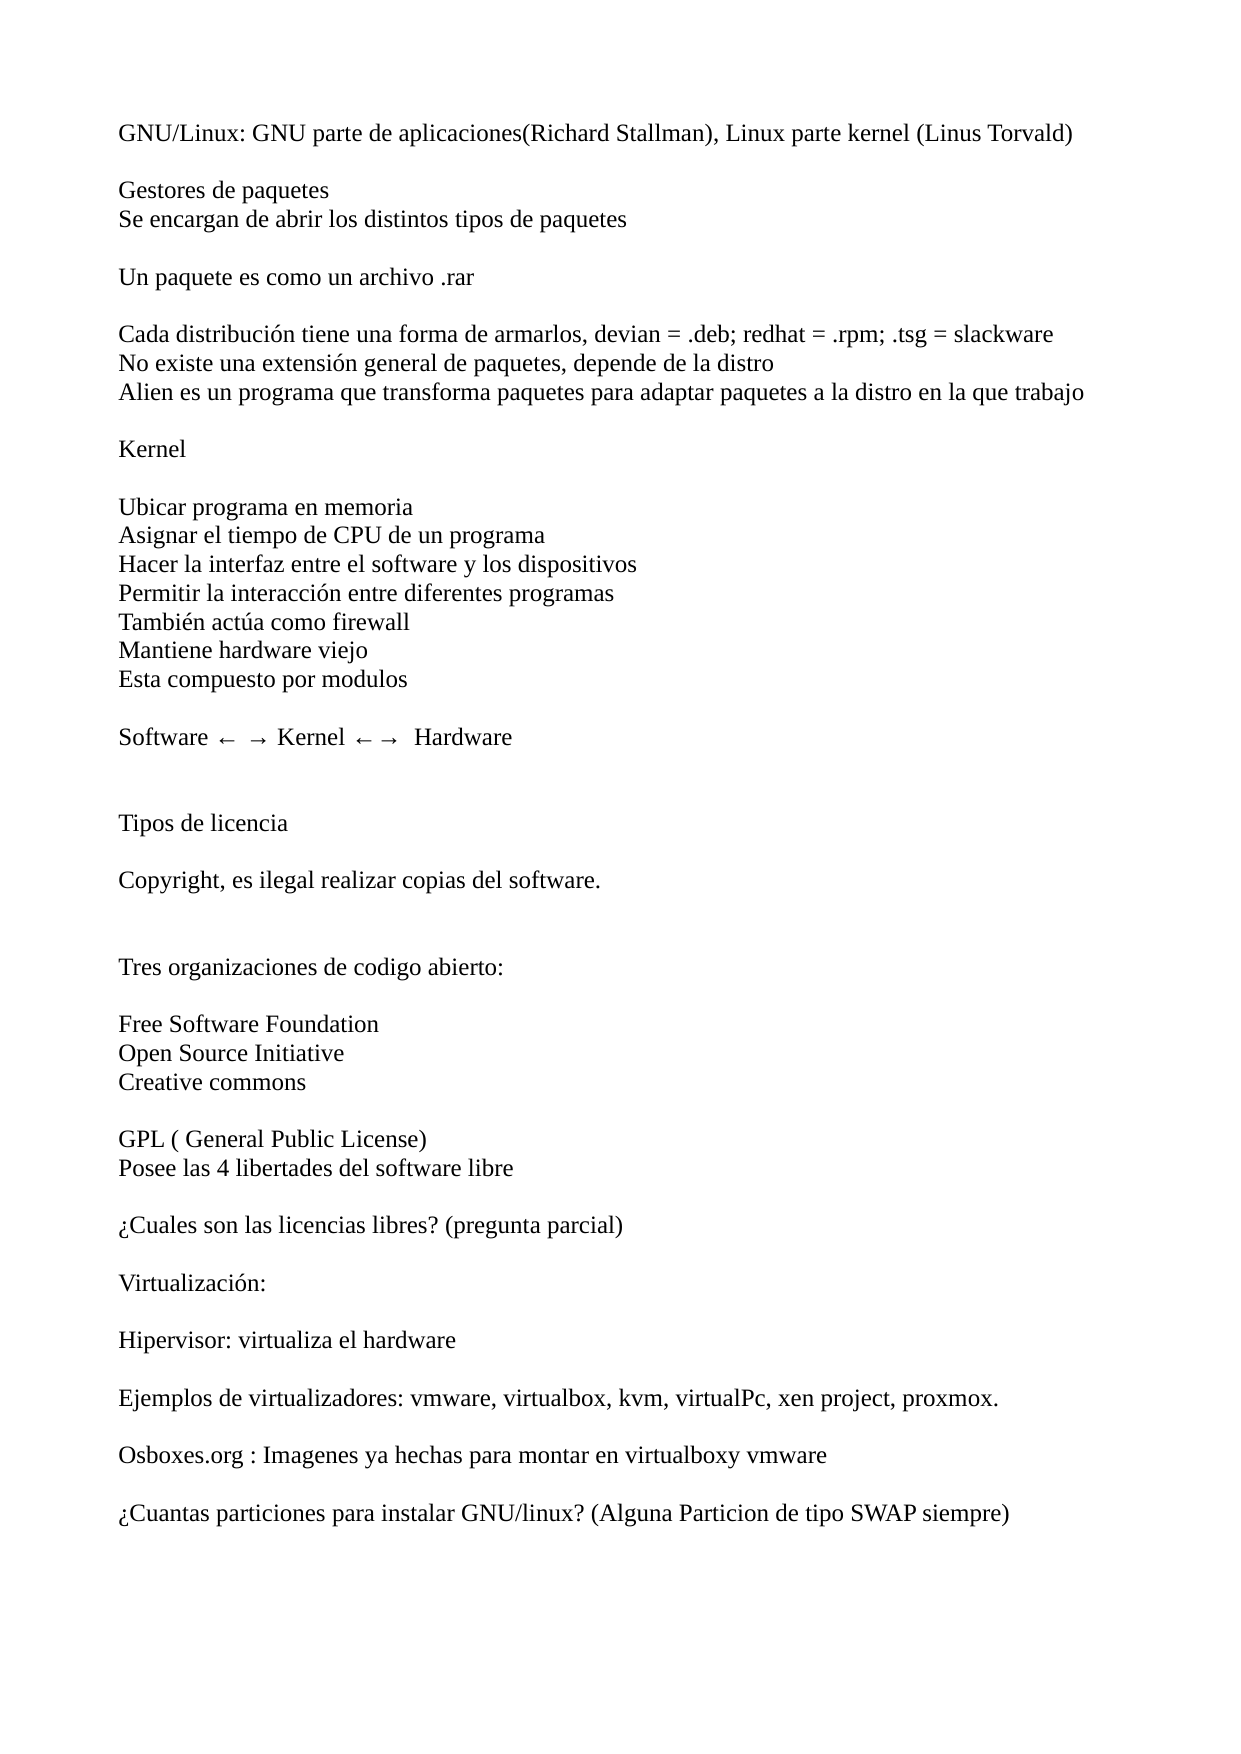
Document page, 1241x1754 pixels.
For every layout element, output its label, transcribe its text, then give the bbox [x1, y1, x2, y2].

text GNU/Linux: GNU parte de aplicaciones(Richard Stallman), Linux parte kernel (Linus Torvald) [118, 118, 1122, 147]
text Hacer la interfaz entre el software y los dispositivos [118, 549, 1122, 578]
text Cada distribución tiene una forma de armarlos, devian = .deb; redhat = .rpm; .tsg = slackware [118, 319, 1122, 348]
text ¿Cuantas particiones para instalar GNU/linux? (Alguna Particion de tipo SWAP siempre) [118, 1498, 1122, 1527]
text También actúa como firewall [118, 607, 1122, 636]
text Posee las 4 libertades del software libre [118, 1153, 1122, 1182]
text Creative commons [118, 1067, 1122, 1096]
text Un paquete es como un archivo .rar [118, 262, 1122, 291]
text Free Software Foundation [118, 1009, 1122, 1038]
text Ejemplos de virtualizadores: vmware, virtualbox, kvm, virtualPc, xen project, proxmox. [118, 1383, 1122, 1412]
text Kernel [118, 434, 1122, 463]
text Alien es un programa que transforma paquetes para adaptar paquetes a la distro en la que trabajo [118, 377, 1122, 406]
text Tipos de licencia [118, 808, 1122, 837]
text Permitir la interacción entre diferentes programas [118, 578, 1122, 607]
text GPL ( General Public License) [118, 1124, 1122, 1153]
text Open Source Initiative [118, 1038, 1122, 1067]
text Se encargan de abrir los distintos tipos de paquetes [118, 204, 1122, 233]
text Virtualización: [118, 1268, 1122, 1297]
text Hipervisor: virtualiza el hardware [118, 1326, 1122, 1354]
text Asignar el tiempo de CPU de un programa [118, 521, 1122, 549]
text Osboxes.org : Imagenes ya hechas para montar en virtualboxy vmware [118, 1441, 1122, 1469]
text Mantiene hardware viejo [118, 636, 1122, 664]
text Tres organizaciones de codigo abierto: [118, 952, 1122, 981]
text Copyright, es ilegal realizar copias del software. [118, 866, 1122, 894]
text Gestores de paquetes [118, 176, 1122, 204]
text Software ← → Kernel ←→ Hardware [118, 722, 1122, 751]
text Ubicar programa en memoria [118, 492, 1122, 521]
text ¿Cuales son las licencias libres? (pregunta parcial) [118, 1211, 1122, 1239]
text Esta compuesto por modulos [118, 664, 1122, 693]
text No existe una extensión general de paquetes, depende de la distro [118, 348, 1122, 377]
